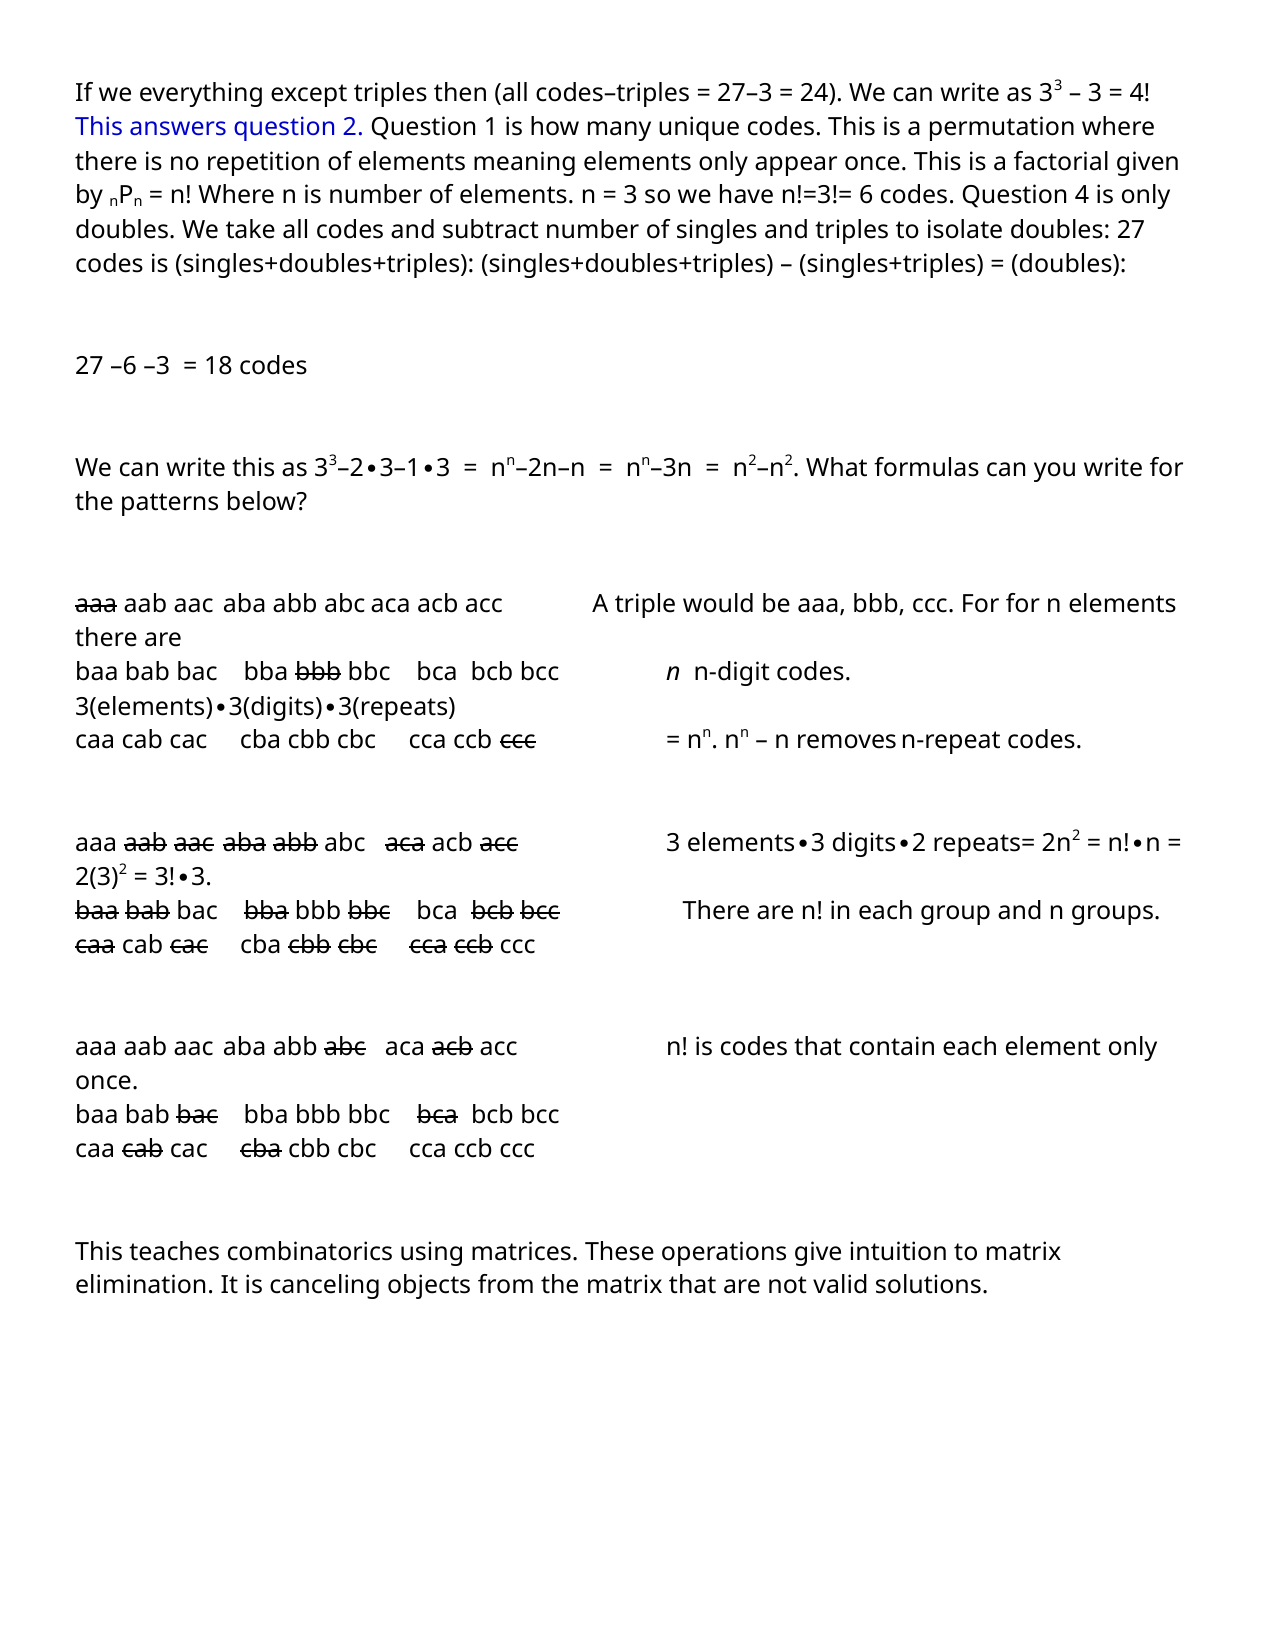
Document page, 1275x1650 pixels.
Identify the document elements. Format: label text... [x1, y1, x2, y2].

text caa cab cac cba cbb cbc cca ccb ccc = nn. nn – n removes n-repeat codes. [75, 722, 1200, 756]
text aaa aab aac aba abb abc aca acb acc n! is codes that contain each element only once. [75, 1029, 1200, 1097]
text 27 –6 –3 = 18 codes [75, 347, 1200, 382]
text We can write this as 33–2∙3–1∙3 = nn–2n–n = nn–3n = n2–n2. What formulas can you write for the patterns below? [75, 450, 1200, 518]
text This teaches combinatorics using matrices. These operations give intuition to matrix elimination. It is canceling objects from the matrix that are not valid solutions. [75, 1233, 1200, 1301]
text baa bab bac bba bbb bbc bca bcb bcc [75, 1097, 1200, 1131]
text caa cab cac cba cbb cbc cca ccb ccc [75, 927, 1200, 961]
text aaa aab aac aba abb abc aca acb acc 3 elements∙3 digits∙2 repeats= 2n2 = n!∙n = 2(3)2 = 3!∙3. [75, 824, 1200, 892]
text baa bab bac bba bbb bbc bca bcb bcc There are n! in each group and n groups. [75, 892, 1200, 927]
text aaa aab aac aba abb abc aca acb acc A triple would be aaa, bbb, ccc. For for n elements there are [75, 586, 1200, 654]
text baa bab bac bba bbb bbc bca bcb bcc n n-digit codes. 3(elements)∙3(digits)∙3(repeats) [75, 654, 1200, 722]
text caa cab cac cba cbb cbc cca ccb ccc [75, 1131, 1200, 1165]
text If we everything except triples then (all codes–triples = 27–3 = 24). We can write as 33 – 3 = 4! This answers question 2. Question 1 is how many unique codes. This is a permutation where there is no repetition of elements meaning elements only appear once. This is a factorial given by nPn = n! Where n is number of elements. n = 3 so we have n!=3!= 6 codes. Question 4 is only doubles. We take all codes and subtract number of singles and triples to isolate doubles: 27 codes is (singles+doubles+triples): (singles+doubles+triples) – (singles+triples) = (doubles): [75, 75, 1200, 279]
